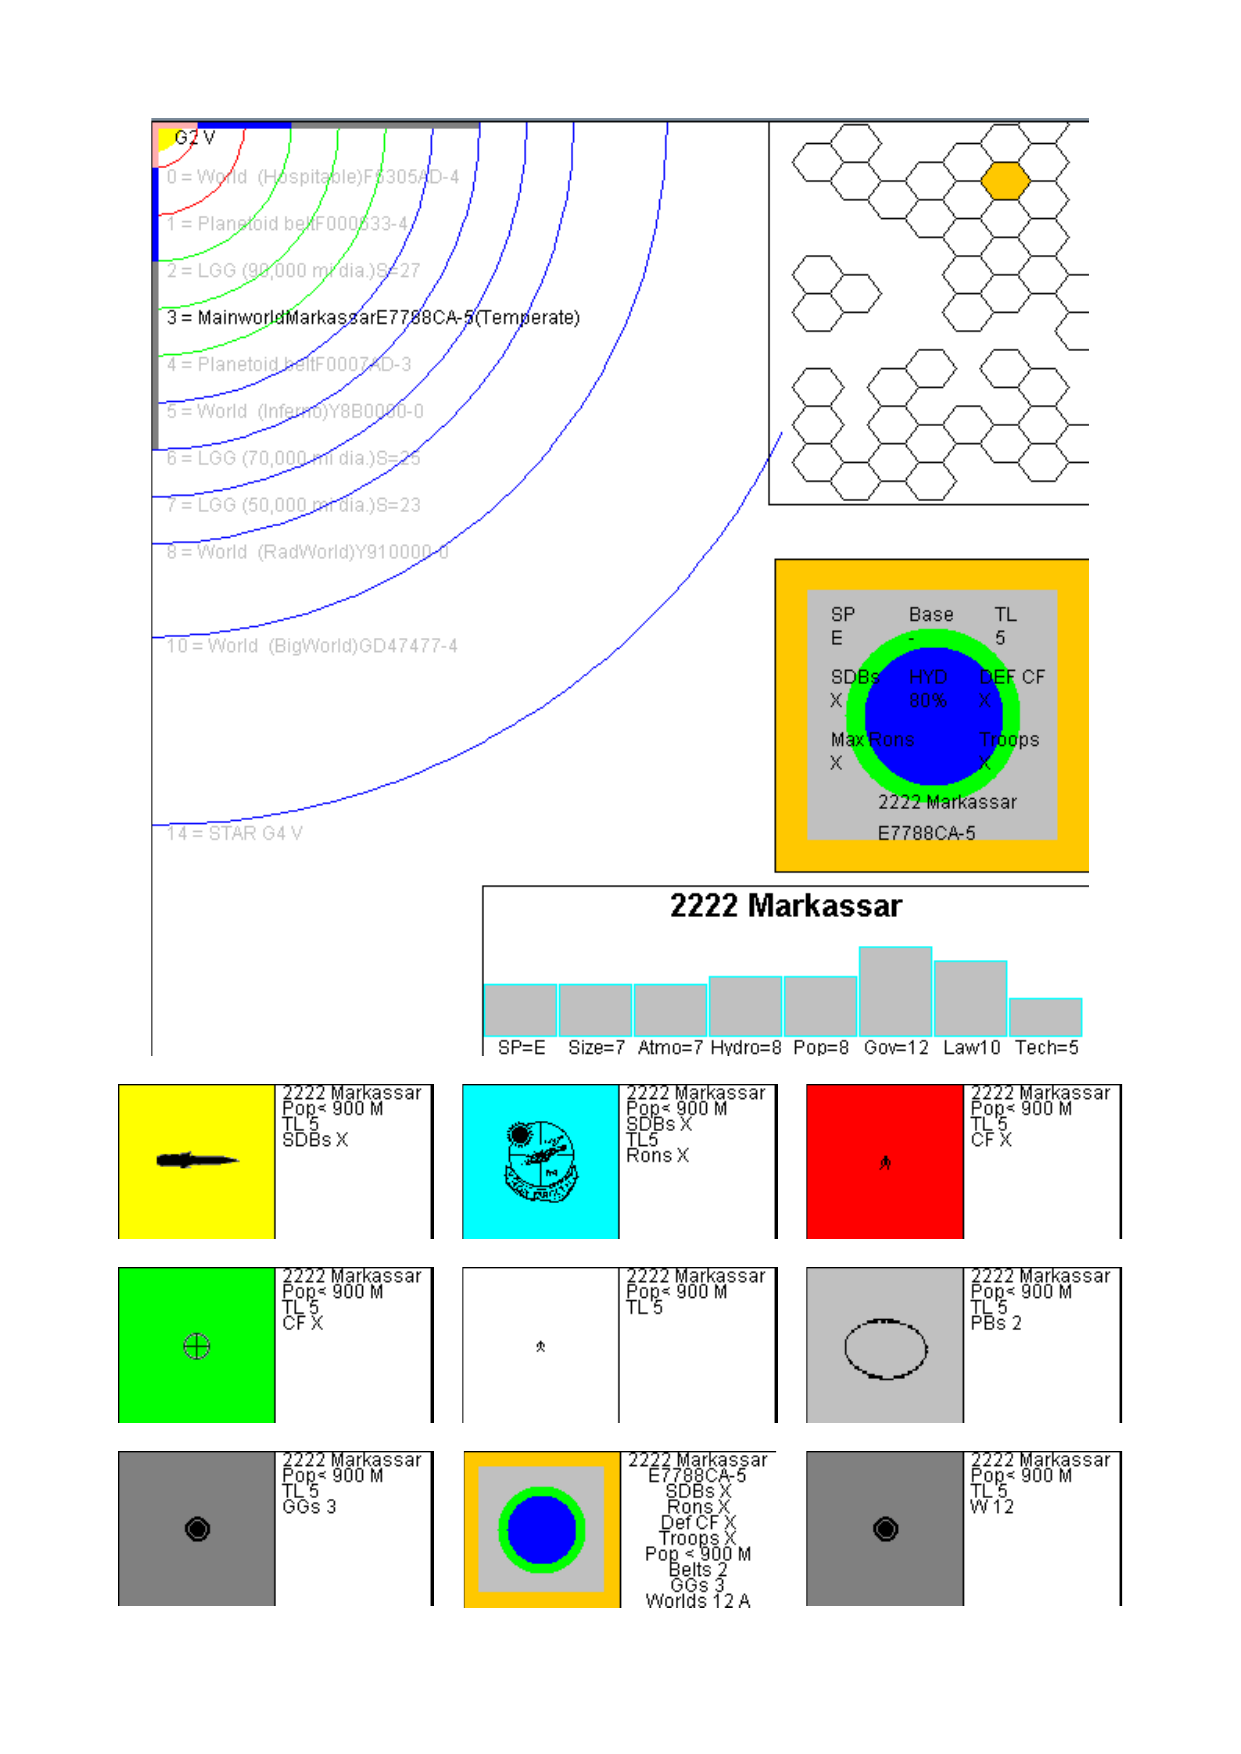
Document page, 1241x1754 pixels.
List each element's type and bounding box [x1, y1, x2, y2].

picture [118, 1451, 434, 1606]
picture [806, 1451, 1123, 1606]
picture [463, 1451, 777, 1608]
picture [806, 1084, 1123, 1239]
picture [151, 118, 1089, 1056]
picture [806, 1267, 1123, 1423]
picture [118, 1267, 434, 1423]
picture [462, 1084, 778, 1239]
picture [118, 1084, 434, 1239]
picture [462, 1267, 778, 1423]
